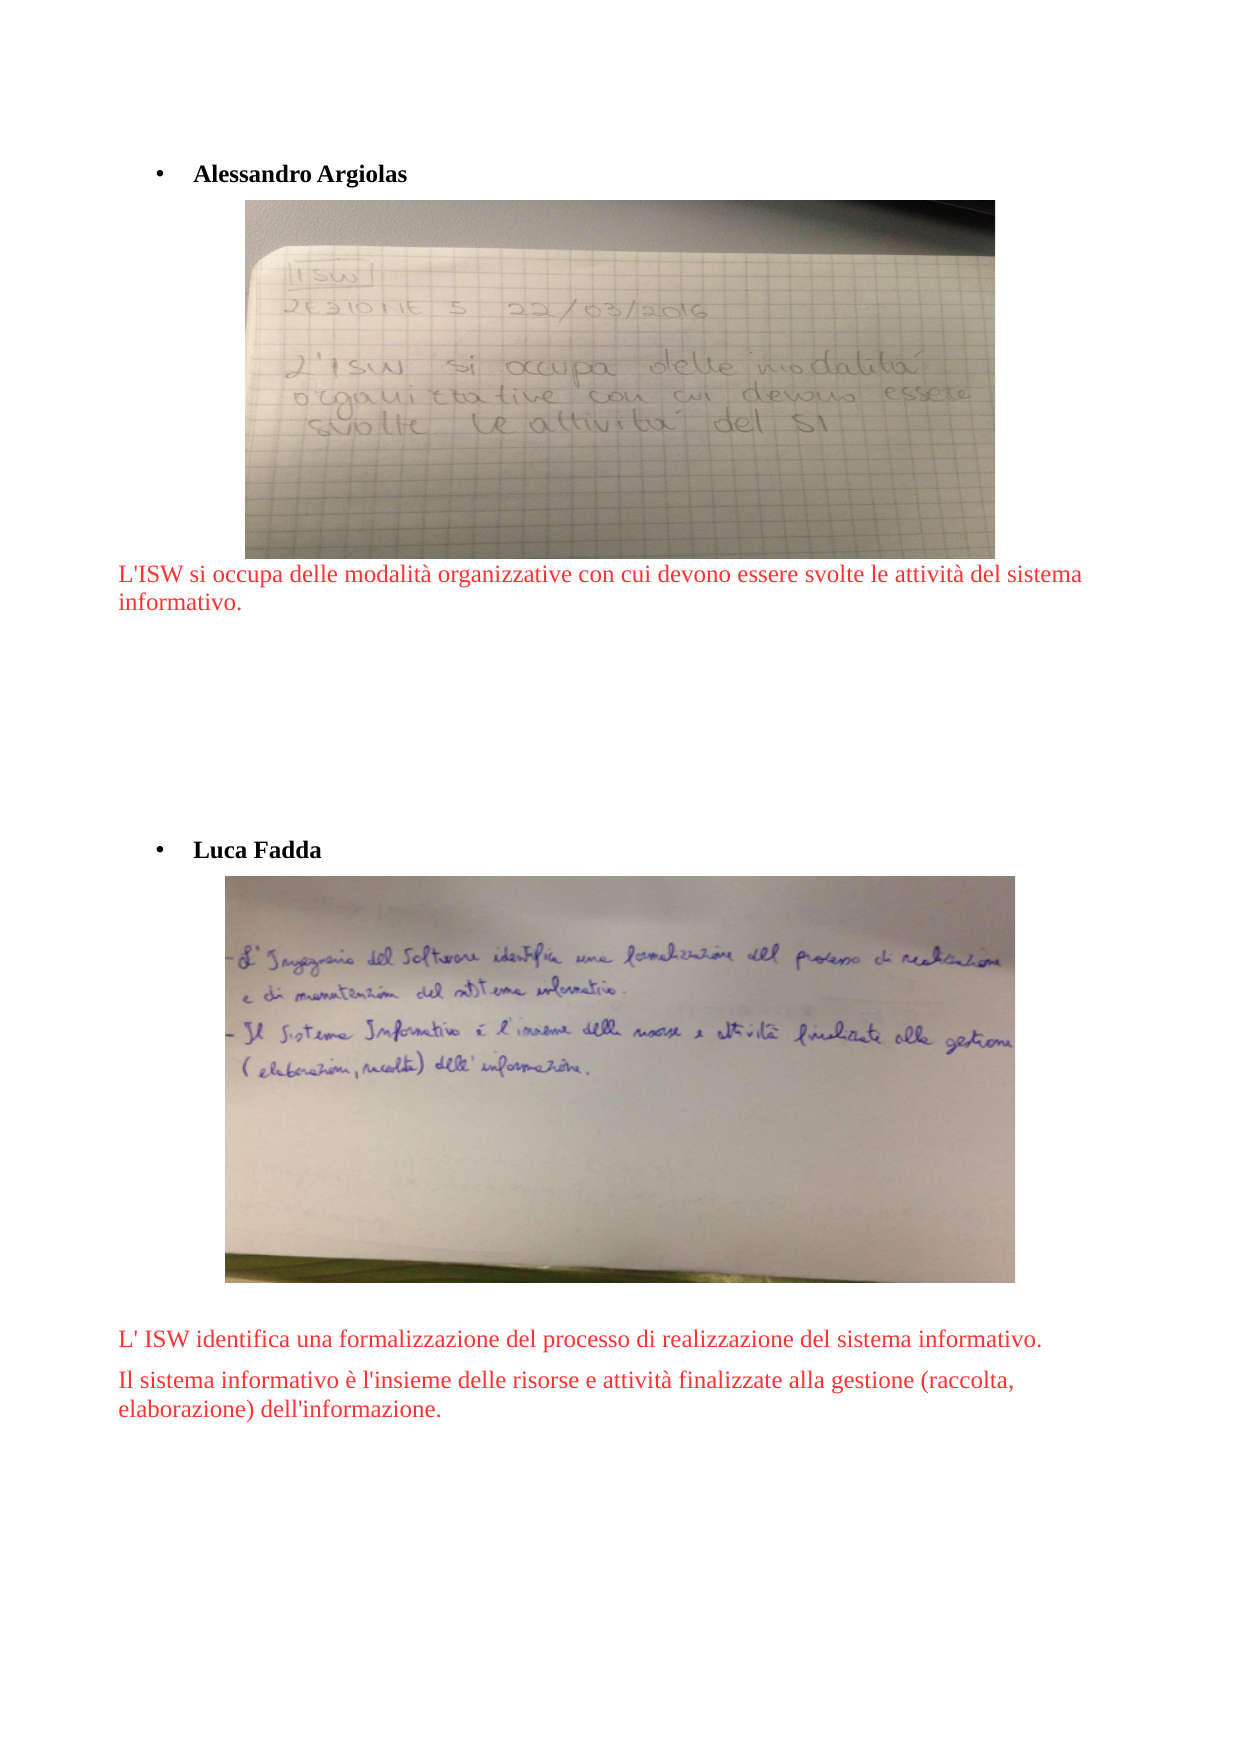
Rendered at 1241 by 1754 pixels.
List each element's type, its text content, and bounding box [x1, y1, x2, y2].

text L' ISW identifica una formalizzazione del processo di realizzazione del sistema informativo. [118, 1324, 1122, 1352]
list Luca Fadda [156, 835, 1122, 864]
list Alessandro Argiolas [156, 159, 1122, 188]
text Il sistema informativo è l'insieme delle risorse e attività finalizzate alla gestione (raccolta, elaborazione) dell'informazione. [118, 1365, 1122, 1422]
picture [225, 876, 1016, 1283]
picture [245, 200, 996, 559]
text L'ISW si occupa delle modalità organizzative con cui devono essere svolte le attività del sistema informativo. [118, 201, 1122, 616]
